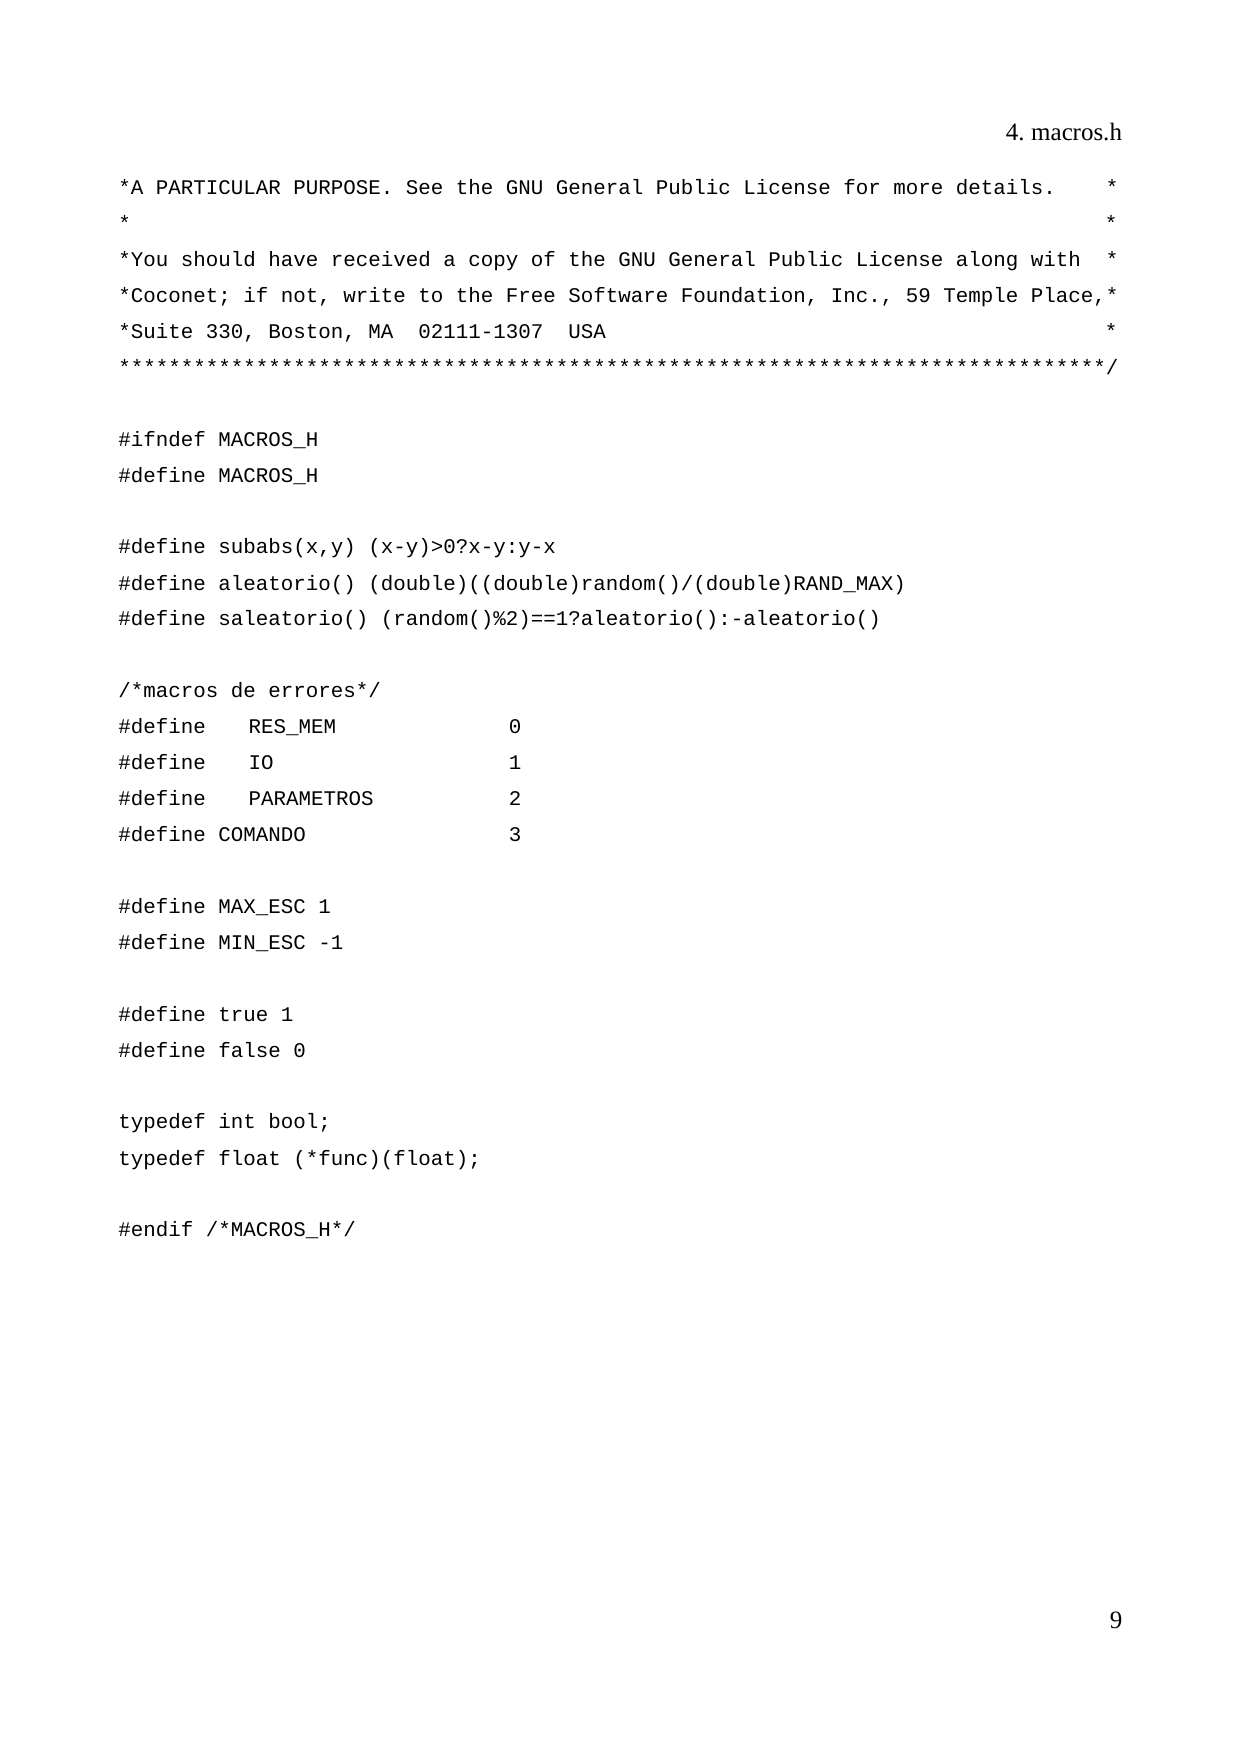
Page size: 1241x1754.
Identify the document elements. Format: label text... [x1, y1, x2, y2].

text typedef float (*func)(float); [118, 1147, 1122, 1171]
text #define IO 1 [118, 752, 1122, 776]
text #endif /*MACROS_H*/ [118, 1219, 1122, 1243]
text /*macros de errores*/ [118, 680, 1122, 704]
text #define saleatorio() (random()%2)==1?aleatorio():-aleatorio() [118, 608, 1122, 632]
text #define RES_MEM 0 [118, 716, 1122, 740]
text #define MIN_ESC -1 [118, 932, 1122, 956]
text #define MAX_ESC 1 [118, 896, 1122, 920]
text #define subabs(x,y) (x-y)>0?x-y:y-x [118, 536, 1122, 560]
text #define true 1 [118, 1004, 1122, 1028]
text *You should have received a copy of the GNU General Public License along with * [118, 249, 1122, 273]
text *A PARTICULAR PURPOSE. See the GNU General Public License for more details. * [118, 177, 1122, 201]
text #define MACROS_H [118, 464, 1122, 488]
text #ifndef MACROS_H [118, 429, 1122, 453]
text #define false 0 [118, 1039, 1122, 1063]
text #define PARAMETROS 2 [118, 788, 1122, 812]
text #define aleatorio() (double)((double)random()/(double)RAND_MAX) [118, 572, 1122, 596]
text typedef int bool; [118, 1111, 1122, 1135]
text *Coconet; if not, write to the Free Software Foundation, Inc., 59 Temple Place,* [118, 285, 1122, 309]
text #define COMANDO 3 [118, 824, 1122, 848]
text *******************************************************************************/ [118, 357, 1122, 381]
text * * [118, 213, 1122, 237]
text *Suite 330, Boston, MA 02111-1307 USA * [118, 321, 1122, 345]
